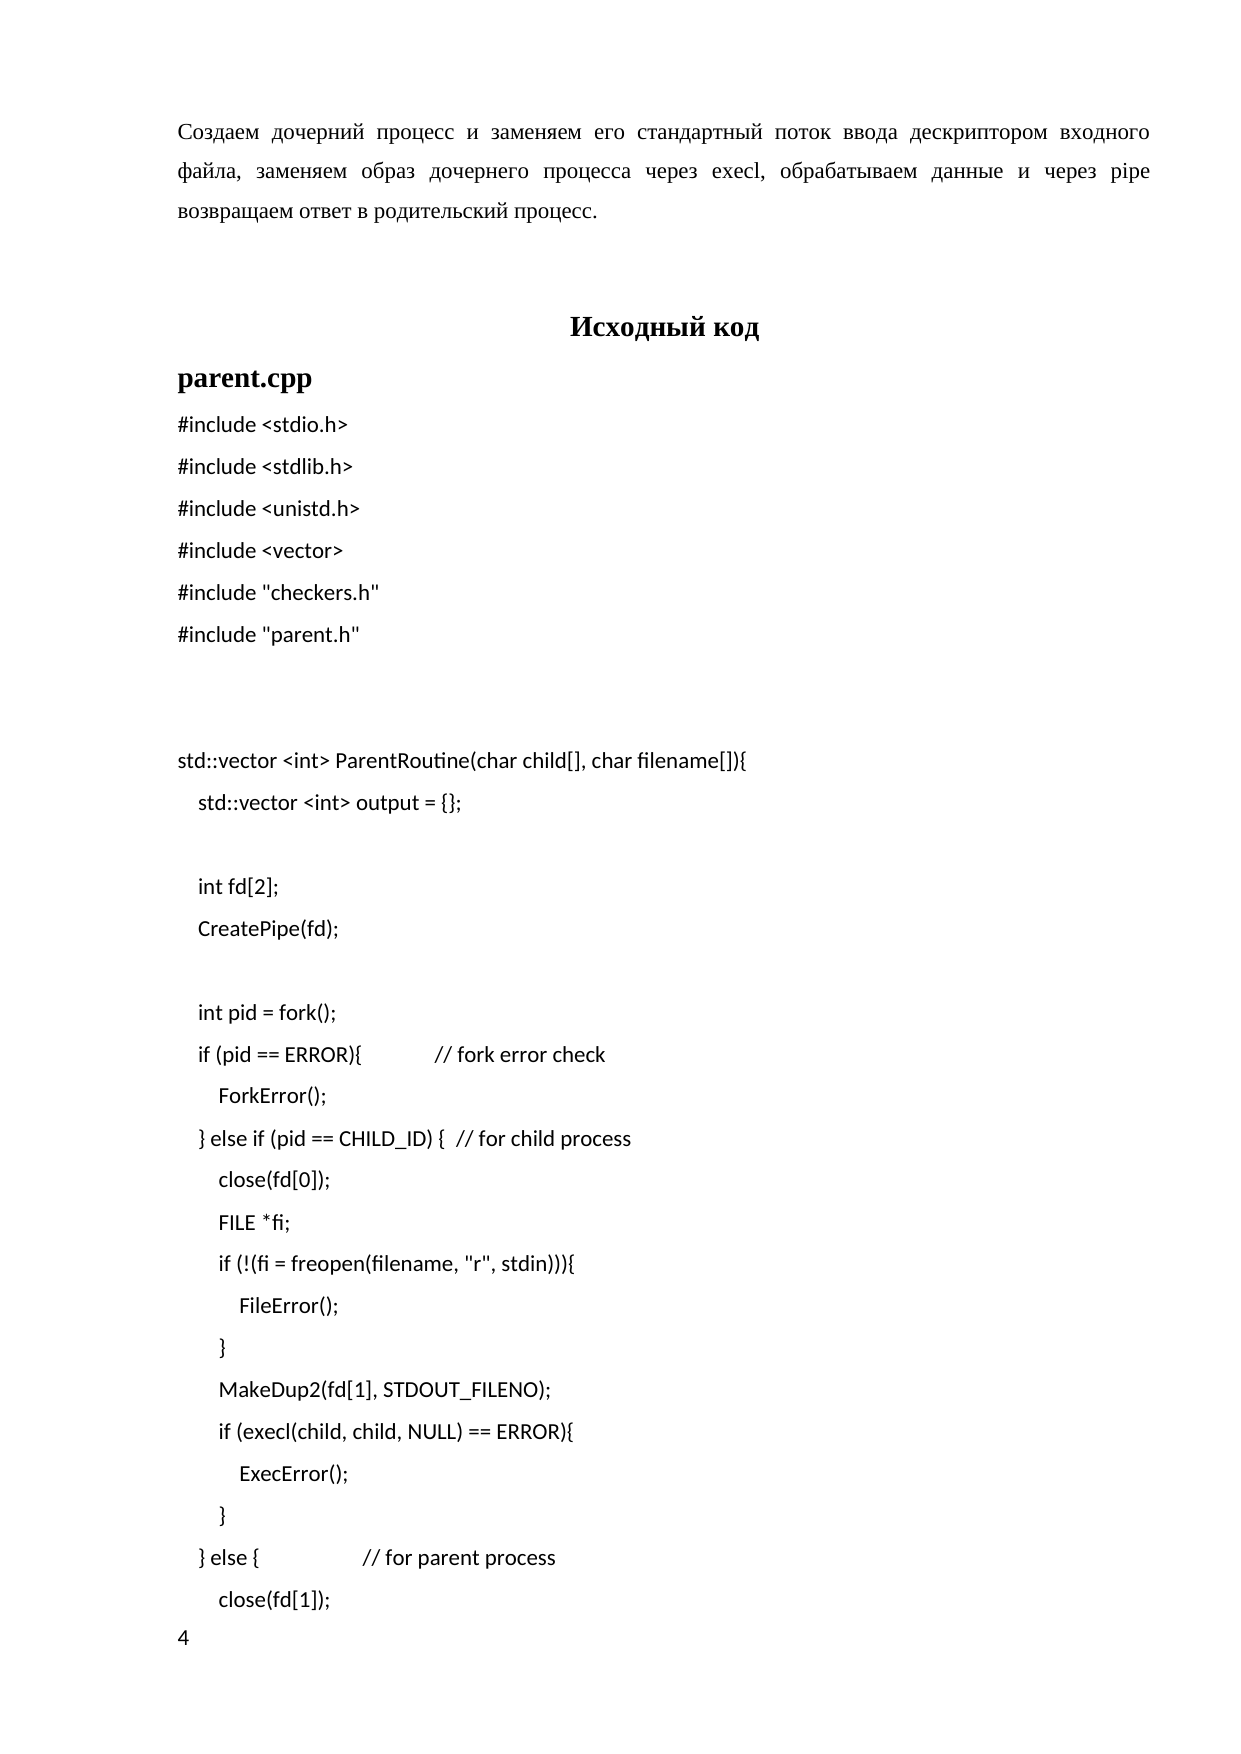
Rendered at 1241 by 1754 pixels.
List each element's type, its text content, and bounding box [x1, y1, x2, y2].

text MakeDup2(fd[1], STDOUT_FILENO); [177, 1376, 1152, 1403]
text } [177, 1501, 1152, 1529]
text if (execl(child, child, NULL) == ERROR){ [177, 1417, 1152, 1446]
text } else if (pid == CHILD_ID) { // for child process [177, 1124, 1152, 1152]
text parent.cpp [177, 360, 1152, 393]
text #include <unistd.h> [177, 494, 1152, 522]
text FileError(); [177, 1292, 1152, 1319]
text } [177, 1333, 1152, 1362]
text close(fd[1]); [177, 1585, 1152, 1613]
text int fd[2]; [177, 872, 1152, 900]
text int pid = fork(); [177, 998, 1152, 1026]
text std::vector <int> output = {}; [177, 788, 1152, 816]
text FILE *fi; [177, 1208, 1152, 1236]
text #include <stdlib.h> [177, 452, 1152, 480]
text if (!(fi = freopen(filename, "r", stdin))){ [177, 1249, 1152, 1278]
text Создаем дочерний процесс и заменяем его стандартный поток ввода дескриптором входного файла, заменяем образ дочернего процесса через execl, обрабатываем данные и через pipe возвращаем ответ в родительский процесс. [177, 118, 1152, 223]
text #include <vector> [177, 536, 1152, 564]
text } else { // for parent process [177, 1543, 1152, 1571]
text ExecError(); [177, 1459, 1152, 1487]
text if (pid == ERROR){ // fork error check [177, 1040, 1152, 1068]
text close(fd[0]); [177, 1166, 1152, 1194]
text #include "parent.h" [177, 620, 1152, 648]
text Исходный код [177, 309, 1152, 343]
text ForkError(); [177, 1082, 1152, 1110]
text #include <stdio.h> [177, 410, 1152, 438]
text CreatePipe(fd); [177, 914, 1152, 942]
text #include "checkers.h" [177, 578, 1152, 606]
text std::vector <int> ParentRoutine(char child[], char filename[]){ [177, 746, 1152, 774]
